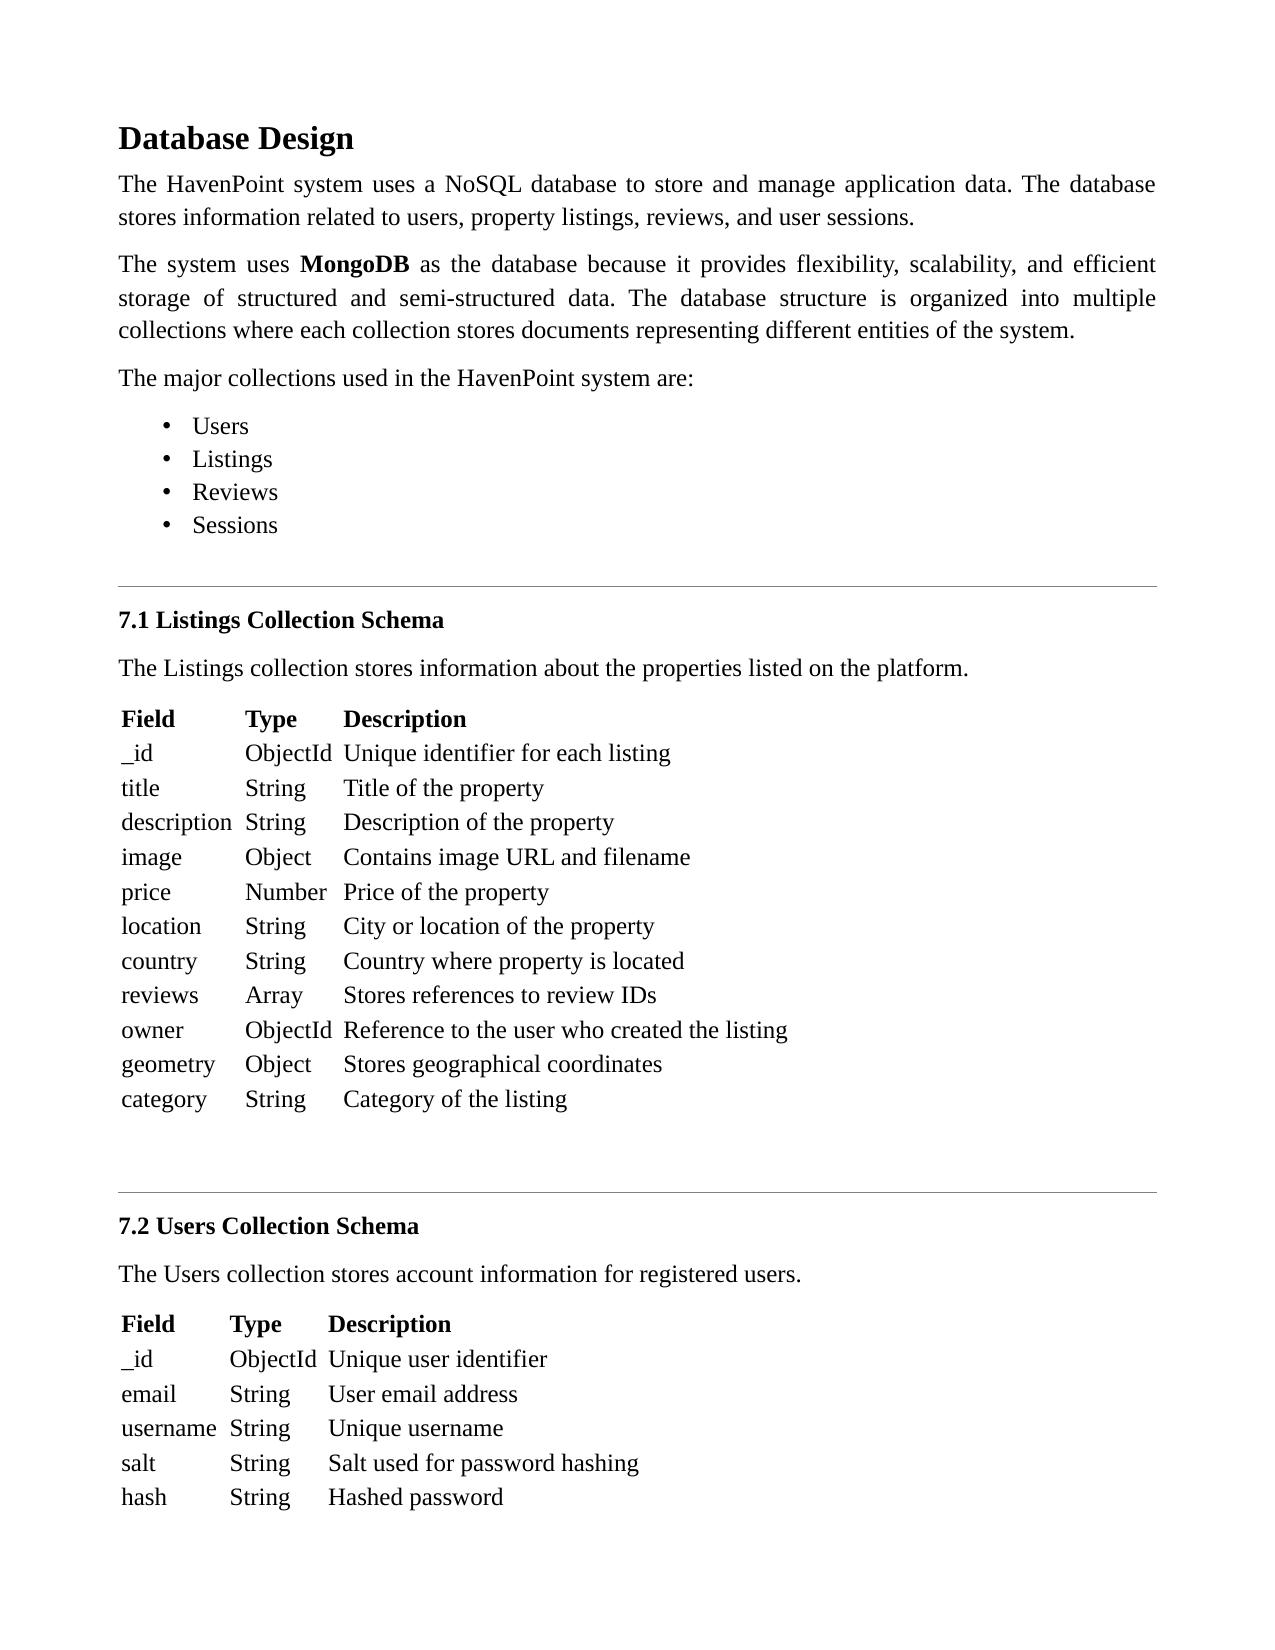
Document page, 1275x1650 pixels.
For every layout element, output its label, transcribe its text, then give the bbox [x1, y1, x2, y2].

table_cell _id [118, 735, 242, 770]
table_cell String [242, 943, 340, 977]
table_cell Stores references to review IDs [340, 978, 801, 1012]
table_cell String [242, 908, 340, 943]
subtitle Database Design [118, 118, 1157, 156]
text The Users collection stores account information for registered users. [118, 1259, 1157, 1288]
table_cell Number [242, 874, 340, 908]
table_cell ObjectId [242, 1012, 340, 1047]
table_header Description [325, 1307, 654, 1341]
table_cell Object [242, 839, 340, 874]
table_header Field [118, 701, 242, 735]
table_cell Hashed password [325, 1480, 654, 1514]
table_cell Stores geographical coordinates [340, 1047, 801, 1081]
table_cell Object [242, 1047, 340, 1081]
text The Listings collection stores information about the properties listed on the platform. [118, 653, 1157, 682]
table_cell description [118, 805, 242, 839]
table_cell String [242, 805, 340, 839]
table_cell title [118, 770, 242, 804]
table_cell Salt used for password hashing [325, 1445, 654, 1479]
table_cell owner [118, 1012, 242, 1047]
table_header Description [340, 701, 801, 735]
table_cell Reference to the user who created the listing [340, 1012, 801, 1047]
table_cell location [118, 908, 242, 943]
table_cell ObjectId [242, 735, 340, 770]
table_cell Unique user identifier [325, 1341, 654, 1376]
table_cell String [226, 1445, 325, 1479]
table_cell email [118, 1376, 226, 1410]
table_cell Category of the listing [340, 1081, 801, 1116]
table_header Type [242, 701, 340, 735]
table_cell image [118, 839, 242, 874]
table_cell country [118, 943, 242, 977]
table_cell String [226, 1480, 325, 1514]
table_cell Country where property is located [340, 943, 801, 977]
table_cell Title of the property [340, 770, 801, 804]
list Listings [162, 444, 1157, 473]
table_cell Price of the property [340, 874, 801, 908]
table_cell reviews [118, 978, 242, 1012]
table_cell Unique identifier for each listing [340, 735, 801, 770]
table_cell geometry [118, 1047, 242, 1081]
table_cell City or location of the property [340, 908, 801, 943]
list Reviews [162, 477, 1157, 506]
table_header Type [226, 1307, 325, 1341]
table_cell hash [118, 1480, 226, 1514]
text The HavenPoint system uses a NoSQL database to store and manage application data. The database stores information related to users, property listings, reviews, and user sessions. [118, 169, 1157, 231]
table_cell Array [242, 978, 340, 1012]
table_cell String [226, 1410, 325, 1445]
table_cell price [118, 874, 242, 908]
table_cell String [226, 1376, 325, 1410]
table_cell Contains image URL and filename [340, 839, 801, 874]
text The system uses MongoDB as the database because it provides flexibility, scalability, and efficient storage of structured and semi-structured data. The database structure is organized into multiple collections where each collection stores documents representing different entities of the system. [118, 249, 1157, 344]
table_cell Unique username [325, 1410, 654, 1445]
table_cell category [118, 1081, 242, 1116]
table_cell String [242, 770, 340, 804]
text The major collections used in the HavenPoint system are: [118, 363, 1157, 392]
list Sessions [162, 510, 1157, 539]
table_cell ObjectId [226, 1341, 325, 1376]
table_cell User email address [325, 1376, 654, 1410]
table_cell _id [118, 1341, 226, 1376]
table_cell Description of the property [340, 805, 801, 839]
table_cell salt [118, 1445, 226, 1479]
subtitle 7.1 Listings Collection Schema [118, 606, 1157, 634]
table_cell String [242, 1081, 340, 1116]
table_cell username [118, 1410, 226, 1445]
table_header Field [118, 1307, 226, 1341]
list Users [162, 411, 1157, 439]
subtitle 7.2 Users Collection Schema [118, 1211, 1157, 1240]
